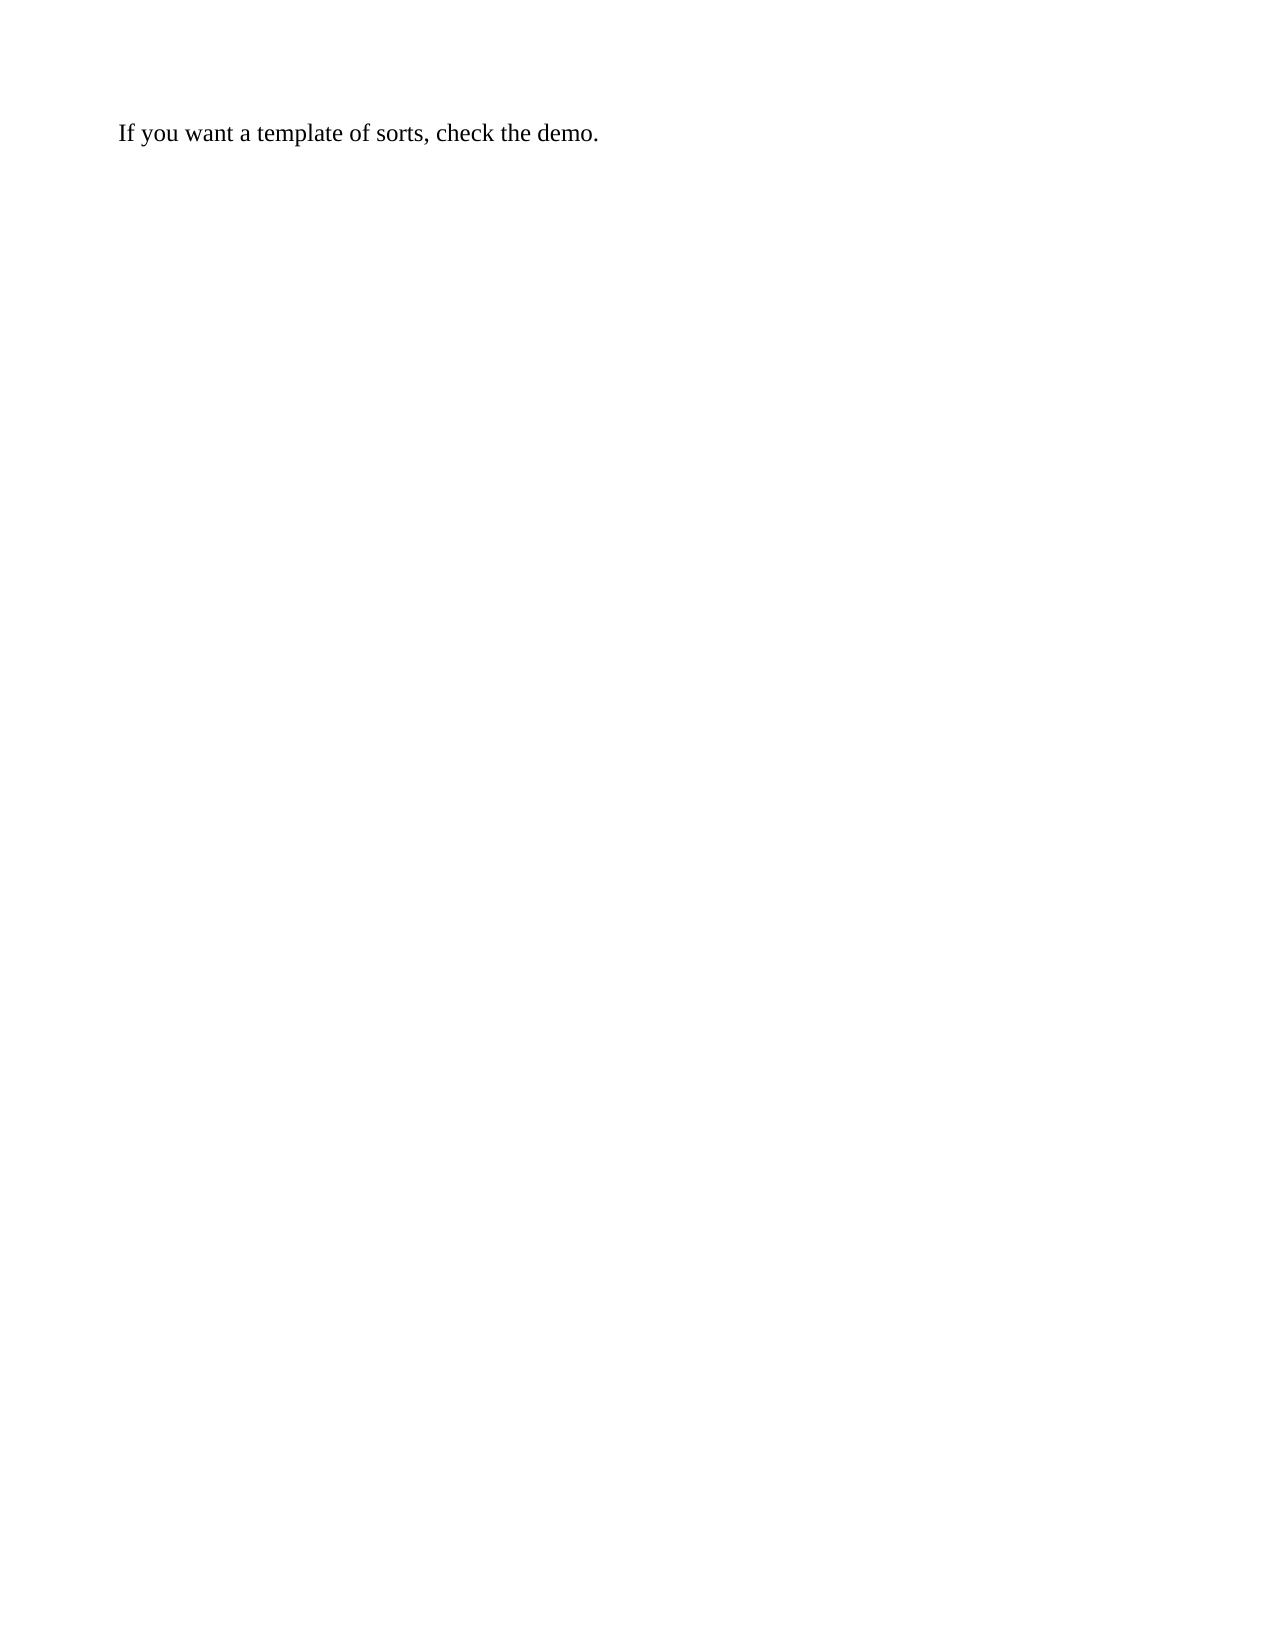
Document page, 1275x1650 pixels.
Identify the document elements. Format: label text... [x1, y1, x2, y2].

text If you want a template of sorts, check the demo. [118, 118, 1157, 147]
